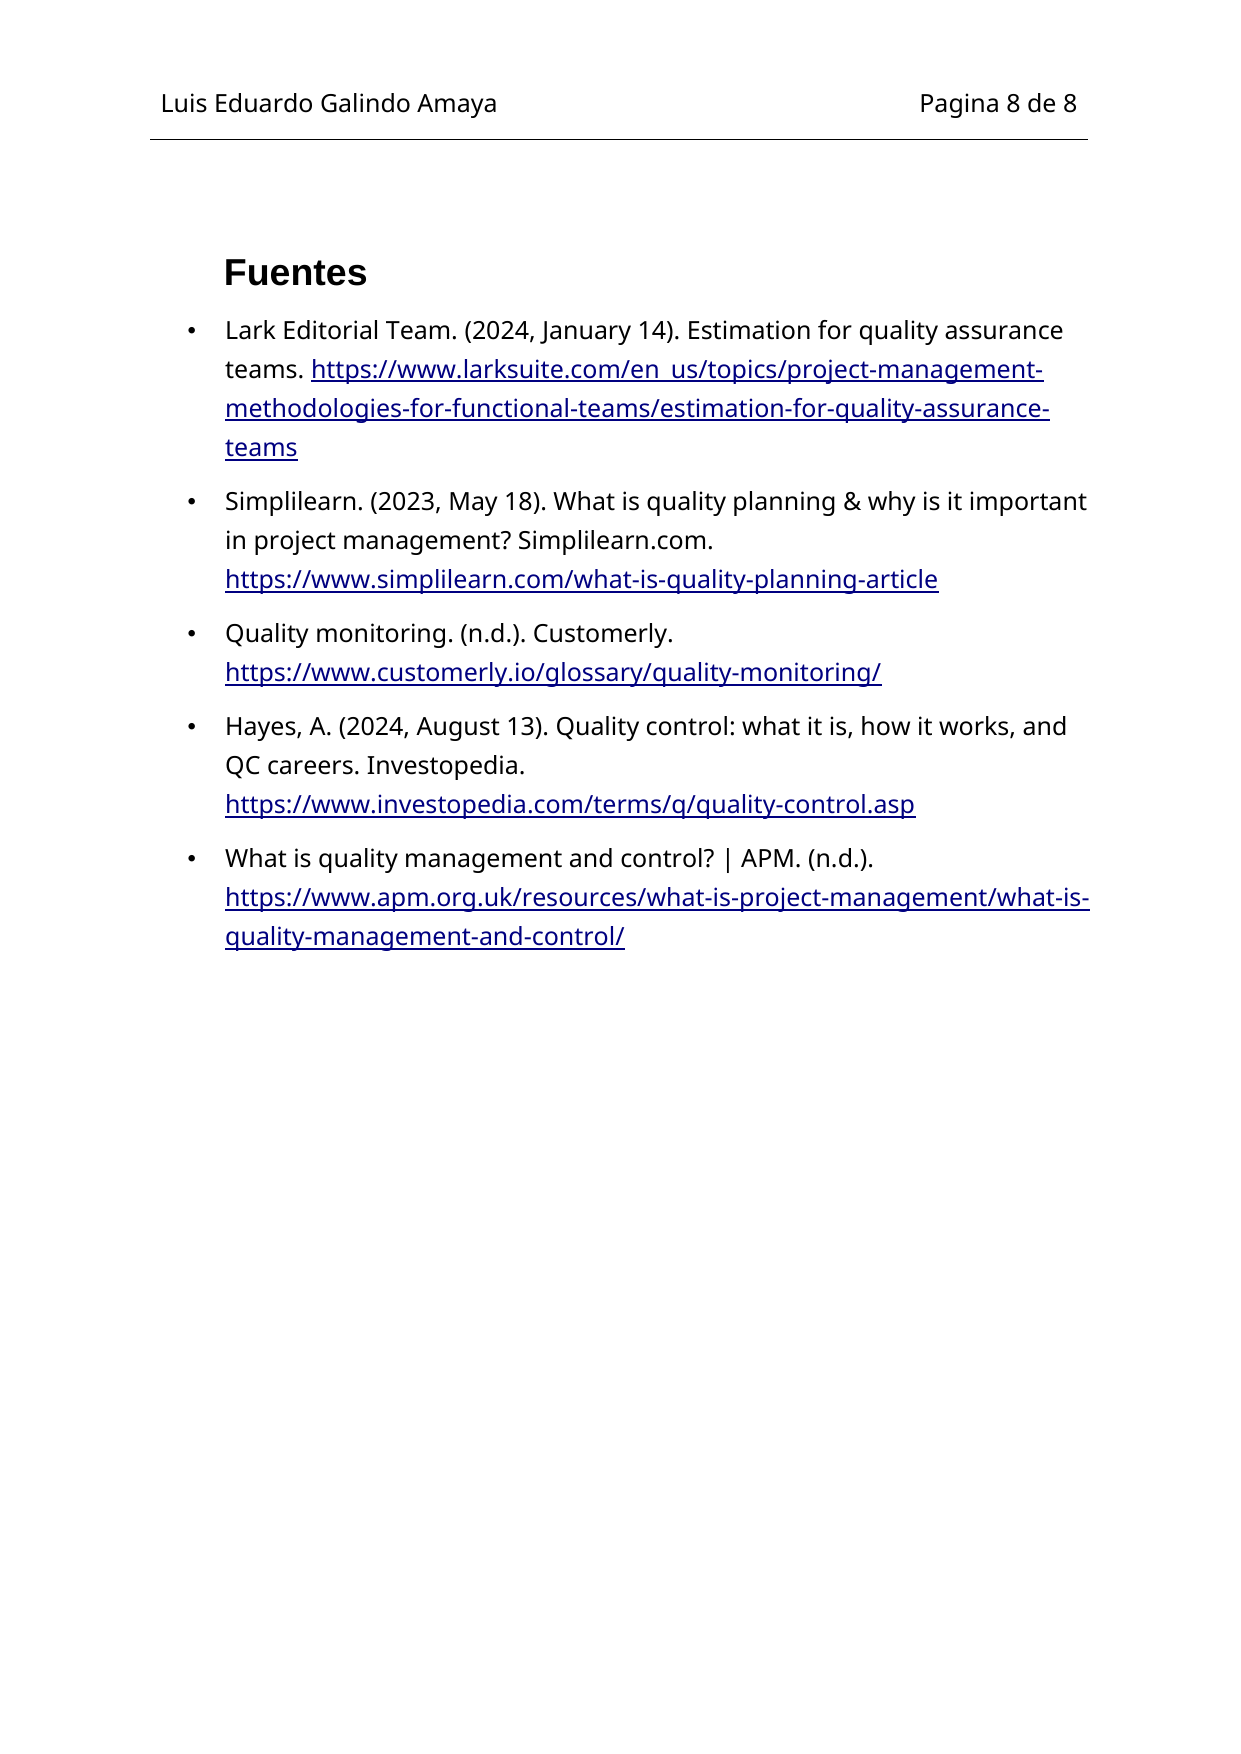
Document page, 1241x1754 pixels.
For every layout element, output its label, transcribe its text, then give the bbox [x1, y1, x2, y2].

subtitle Fuentes [150, 250, 1090, 293]
list Simplilearn. (2023, May 18). What is quality planning & why is it important in project management? Simplilearn.com. https://www.simplilearn.com/what-is-quality-planning-article [187, 484, 1090, 596]
list Lark Editorial Team. (2024, January 14). Estimation for quality assurance teams. https://www.larksuite.com/en_us/topics/project-management-methodologies-for-functional-teams/estimation-for-quality-assurance-teams [187, 312, 1090, 464]
list What is quality management and control? | APM. (n.d.). https://www.apm.org.uk/resources/what-is-project-management/what-is-quality-management-and-control/ [187, 841, 1090, 953]
list Hayes, A. (2024, August 13). Quality control: what it is, how it works, and QC careers. Investopedia. https://www.investopedia.com/terms/q/quality-control.asp [187, 709, 1090, 821]
list Quality monitoring. (n.d.). Customerly. https://www.customerly.io/glossary/quality-monitoring/ [187, 616, 1090, 689]
